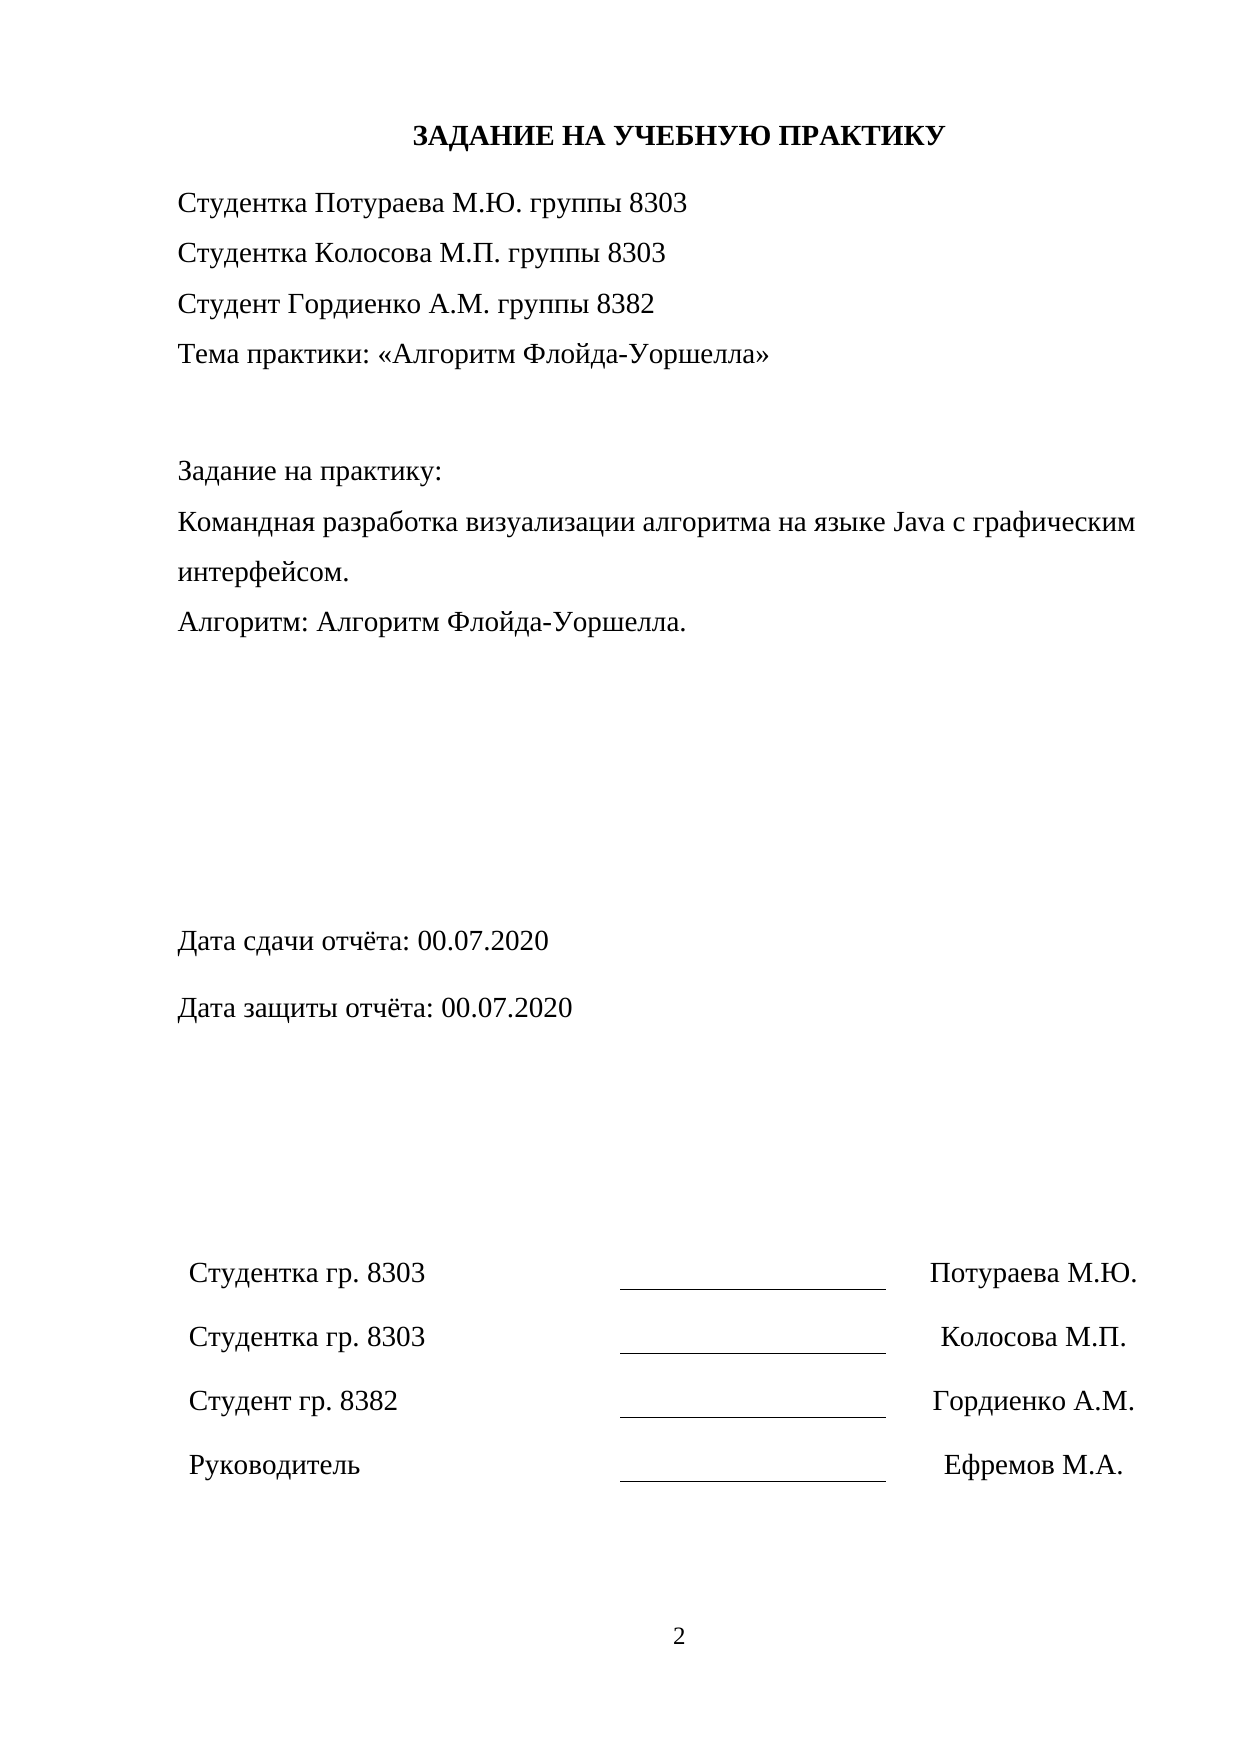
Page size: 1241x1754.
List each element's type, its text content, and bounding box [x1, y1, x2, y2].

table_cell Колосова М.П. [886, 1289, 1181, 1353]
text Командная разработка визуализации алгоритма на языке Java с графическим интерфейсом. [177, 504, 1181, 588]
table_header [620, 1225, 886, 1289]
table_cell Гордиенко А.М. [886, 1353, 1181, 1417]
text Дата сдачи отчёта: 00.07.2020 [177, 923, 1181, 957]
table_cell Ефремов М.А. [886, 1417, 1181, 1481]
table_cell [620, 1290, 886, 1353]
text Дата защиты отчёта: 00.07.2020 [177, 990, 1181, 1024]
text Студентка Потураева М.Ю. группы 8303 [177, 185, 1181, 219]
text Студентка Колосова М.П. группы 8303 [177, 236, 1181, 269]
text ЗАДАНИЕ НА УЧЕБНУЮ ПРАКТИКУ [177, 118, 1181, 152]
table_header Потураева М.Ю. [886, 1225, 1181, 1289]
text Алгоритм: Алгоритм Флойда-Уоршелла. [177, 604, 1181, 638]
text Задание на практику: [177, 453, 1181, 487]
table_cell [620, 1418, 886, 1481]
table_cell Студент гр. 8382 [177, 1353, 620, 1417]
table_header Студентка гр. 8303 [177, 1225, 620, 1289]
text Тема практики: «Алгоритм Флойда-Уоршелла» [177, 336, 1181, 370]
table_cell [620, 1354, 886, 1417]
table_cell Студентка гр. 8303 [177, 1289, 620, 1353]
text Студент Гордиенко А.М. группы 8382 [177, 286, 1181, 319]
table_cell Руководитель [177, 1417, 620, 1481]
